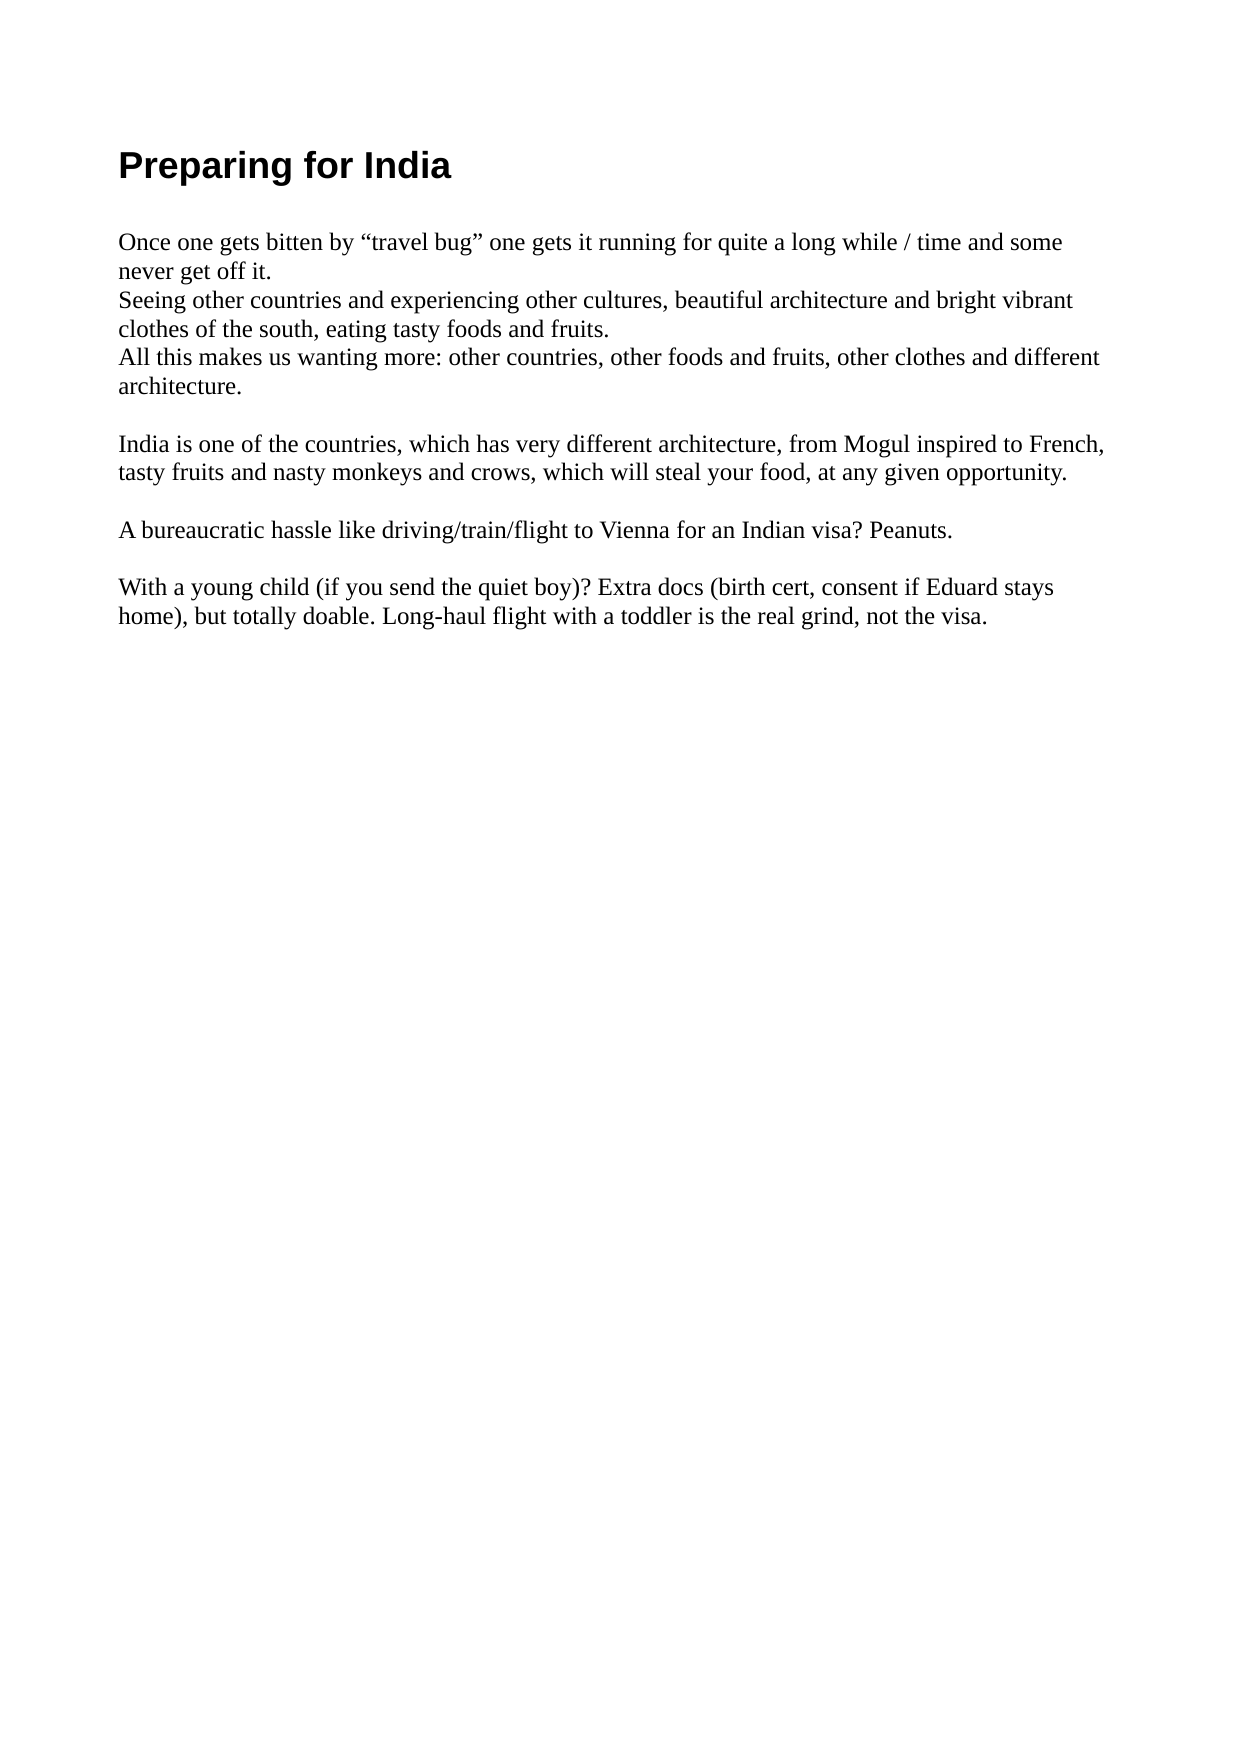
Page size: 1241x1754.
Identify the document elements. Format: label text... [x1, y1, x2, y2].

subtitle Preparing for India [118, 143, 1122, 186]
text Seeing other countries and experiencing other cultures, beautiful architecture and bright vibrant clothes of the south, eating tasty foods and fruits. [118, 285, 1122, 342]
text All this makes us wanting more: other countries, other foods and fruits, other clothes and different architecture. [118, 342, 1122, 400]
text With a young child (if you send the quiet boy)? Extra docs (birth cert, consent if Eduard stays home), but totally doable. Long-haul flight with a toddler is the real grind, not the visa. [118, 572, 1122, 630]
text India is one of the countries, which has very different architecture, from Mogul inspired to French, tasty fruits and nasty monkeys and crows, which will steal your food, at any given opportunity. [118, 429, 1122, 486]
text A bureaucratic hassle like driving/train/flight to Vienna for an Indian visa? Peanuts. [118, 515, 1122, 544]
text Once one gets bitten by “travel bug” one gets it running for quite a long while / time and some never get off it. [118, 227, 1122, 285]
